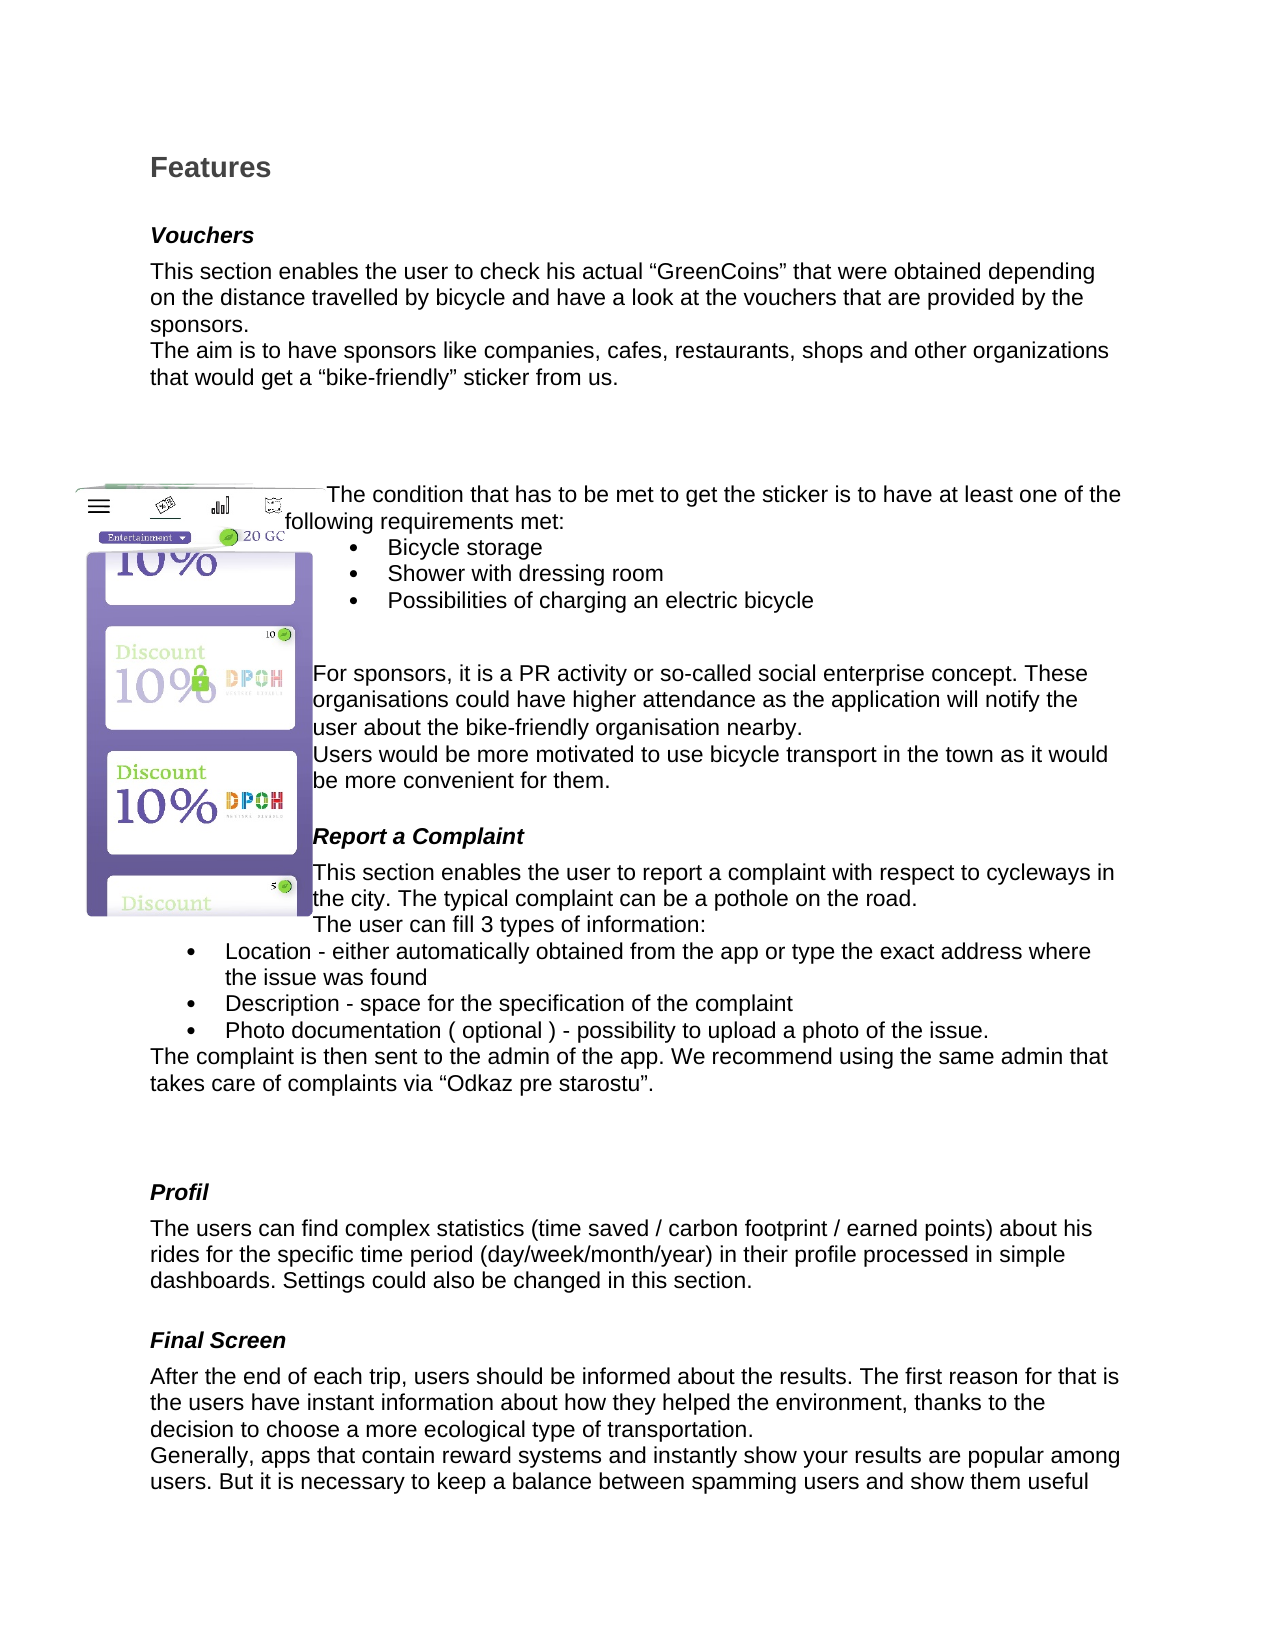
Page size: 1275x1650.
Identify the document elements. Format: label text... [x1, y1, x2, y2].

text For sponsors, it is a PR activity or so-called social enterprise concept. These organisations could have higher attendance as the application will notify the user about the bike-friendly organisation nearby. [313, 659, 1125, 741]
text The users can find complex statistics (time saved / carbon footprint / earned points) about his rides for the specific time period (day/week/month/year) in their profile processed in simple dashboards. Settings could also be changed in this section. [150, 1215, 1125, 1294]
text The aim is to have sponsors like companies, cafes, restaurants, shops and other organizations that would get a “bike-friendly” sticker from us. [150, 337, 1125, 390]
subtitle Vouchers [150, 222, 1125, 249]
list Photo documentation ( optional ) - possibility to upload a photo of the issue. [187, 1017, 1125, 1043]
list Possibilities of charging an electric bicycle [313, 587, 1125, 613]
subtitle Report a Complaint [313, 823, 1125, 849]
list Bicycle storage [205, 534, 1125, 560]
text Users would be more motivated to use bicycle transport in the town as it would be more convenient for them. [313, 741, 1125, 794]
text This section enables the user to check his actual “GreenCoins” that were obtained depending on the distance travelled by bicycle and have a look at the vouchers that are provided by the sponsors. [150, 258, 1125, 337]
text The complaint is then sent to the admin of the app. We recommend using the same admin that takes care of complaints via “Odkaz pre starostu”. [150, 1043, 1125, 1096]
text This section enables the user to report a complaint with respect to cycleways in the city. The typical complaint can be a pothole on the road. [313, 859, 1125, 911]
text The condition that has to be met to get the sticker is to have at least one of the following requirements met: [150, 481, 1125, 534]
text After the end of each trip, users should be informed about the results. The first reason for that is the users have instant information about how they helped the environment, thanks to the decision to choose a more ecological type of transportation. [150, 1363, 1125, 1442]
list Shower with dressing room [313, 560, 1125, 587]
text Generally, apps that contain reward systems and instantly show your results are popular among users. But it is necessary to keep a balance between spamming users and show them useful [150, 1442, 1125, 1495]
subtitle Profil [150, 1179, 1125, 1205]
text The user can fill 3 types of information: [150, 911, 1125, 938]
subtitle Features [150, 150, 1125, 183]
list Description - space for the specification of the complaint [187, 990, 1125, 1017]
list Location - either automatically obtained from the app or type the exact address where the issue was found [187, 938, 1125, 990]
subtitle Final Screen [150, 1327, 1125, 1353]
